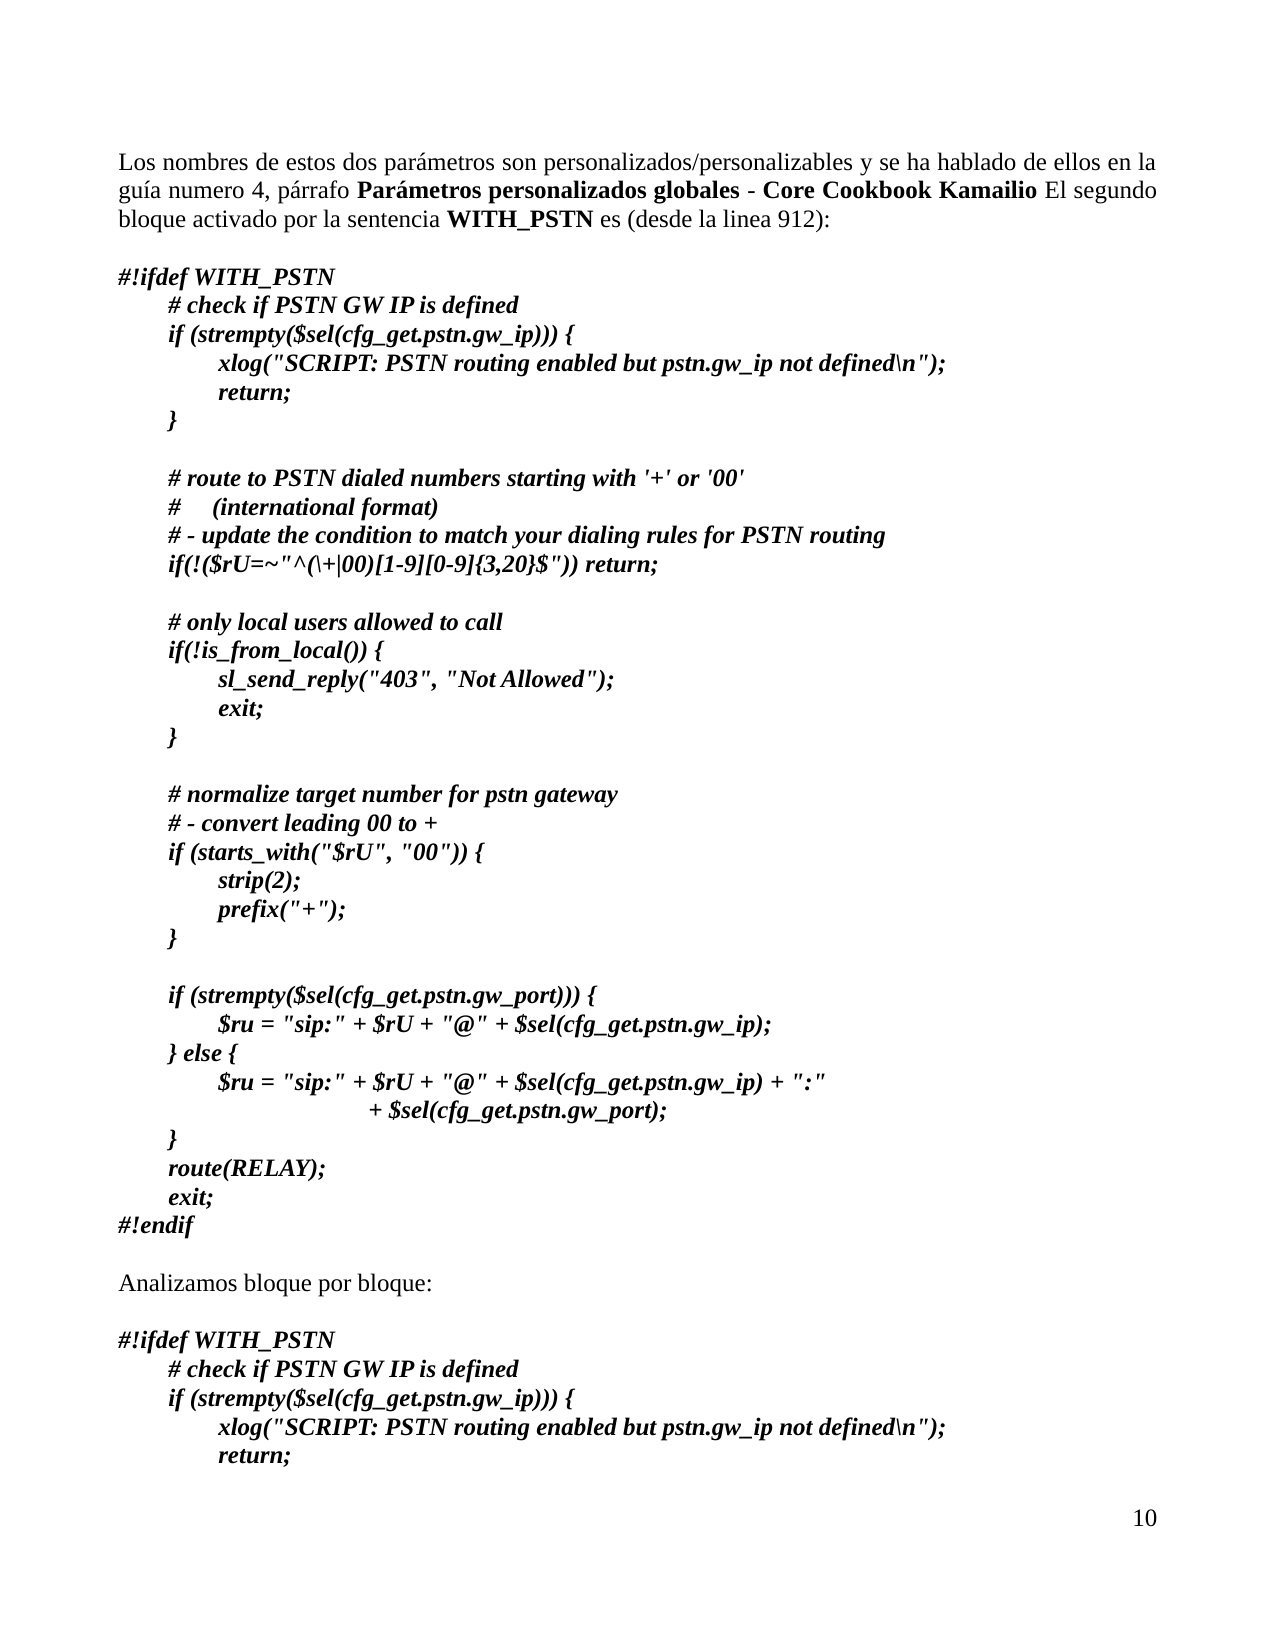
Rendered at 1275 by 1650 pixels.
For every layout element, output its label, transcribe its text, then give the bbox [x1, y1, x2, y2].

text $ru = "sip:" + $rU + "@" + $sel(cfg_get.pstn.gw_ip); [118, 1009, 1157, 1038]
text } [118, 1124, 1157, 1153]
text } [118, 406, 1157, 434]
text # - update the condition to match your dialing rules for PSTN routing [118, 521, 1157, 549]
text $ru = "sip:" + $rU + "@" + $sel(cfg_get.pstn.gw_ip) + ":" [118, 1067, 1157, 1096]
text # check if PSTN GW IP is defined [118, 1354, 1157, 1383]
text route(RELAY); [118, 1153, 1157, 1182]
text # only local users allowed to call [118, 607, 1157, 636]
text # normalize target number for pstn gateway [118, 779, 1157, 808]
text exit; [118, 1182, 1157, 1211]
text #!ifdef WITH_PSTN [118, 1326, 1157, 1354]
text # - convert leading 00 to + [118, 808, 1157, 837]
text if(!is_from_local()) { [118, 636, 1157, 664]
text } [118, 923, 1157, 952]
text if (strempty($sel(cfg_get.pstn.gw_ip))) { [118, 319, 1157, 348]
text Los nombres de estos dos parámetros son personalizados/personalizables y se ha hablado de ellos en la guía numero 4, párrafo Parámetros personalizados globales - Core Cookbook Kamailio El segundo bloque activado por la sentencia WITH_PSTN es (desde la linea 912): [118, 147, 1157, 233]
text prefix("+"); [118, 894, 1157, 923]
text if (strempty($sel(cfg_get.pstn.gw_ip))) { [118, 1383, 1157, 1412]
text } else { [118, 1038, 1157, 1067]
text + $sel(cfg_get.pstn.gw_port); [118, 1096, 1157, 1124]
text xlog("SCRIPT: PSTN routing enabled but pstn.gw_ip not defined\n"); [118, 1412, 1157, 1441]
text return; [118, 377, 1157, 406]
text xlog("SCRIPT: PSTN routing enabled but pstn.gw_ip not defined\n"); [118, 348, 1157, 377]
text if (starts_with("$rU", "00")) { [118, 837, 1157, 866]
text sl_send_reply("403", "Not Allowed"); [118, 664, 1157, 693]
text if (strempty($sel(cfg_get.pstn.gw_port))) { [118, 981, 1157, 1009]
text } [118, 722, 1157, 751]
text # route to PSTN dialed numbers starting with '+' or '00' [118, 463, 1157, 492]
text #!ifdef WITH_PSTN [118, 262, 1157, 291]
text # (international format) [118, 492, 1157, 521]
text Analizamos bloque por bloque: [118, 1268, 1157, 1297]
text #!endif [118, 1211, 1157, 1239]
text # check if PSTN GW IP is defined [118, 291, 1157, 319]
text strip(2); [118, 866, 1157, 894]
text return; [118, 1441, 1157, 1469]
text exit; [118, 693, 1157, 722]
text if(!($rU=~"^(\+|00)[1-9][0-9]{3,20}$")) return; [118, 549, 1157, 578]
